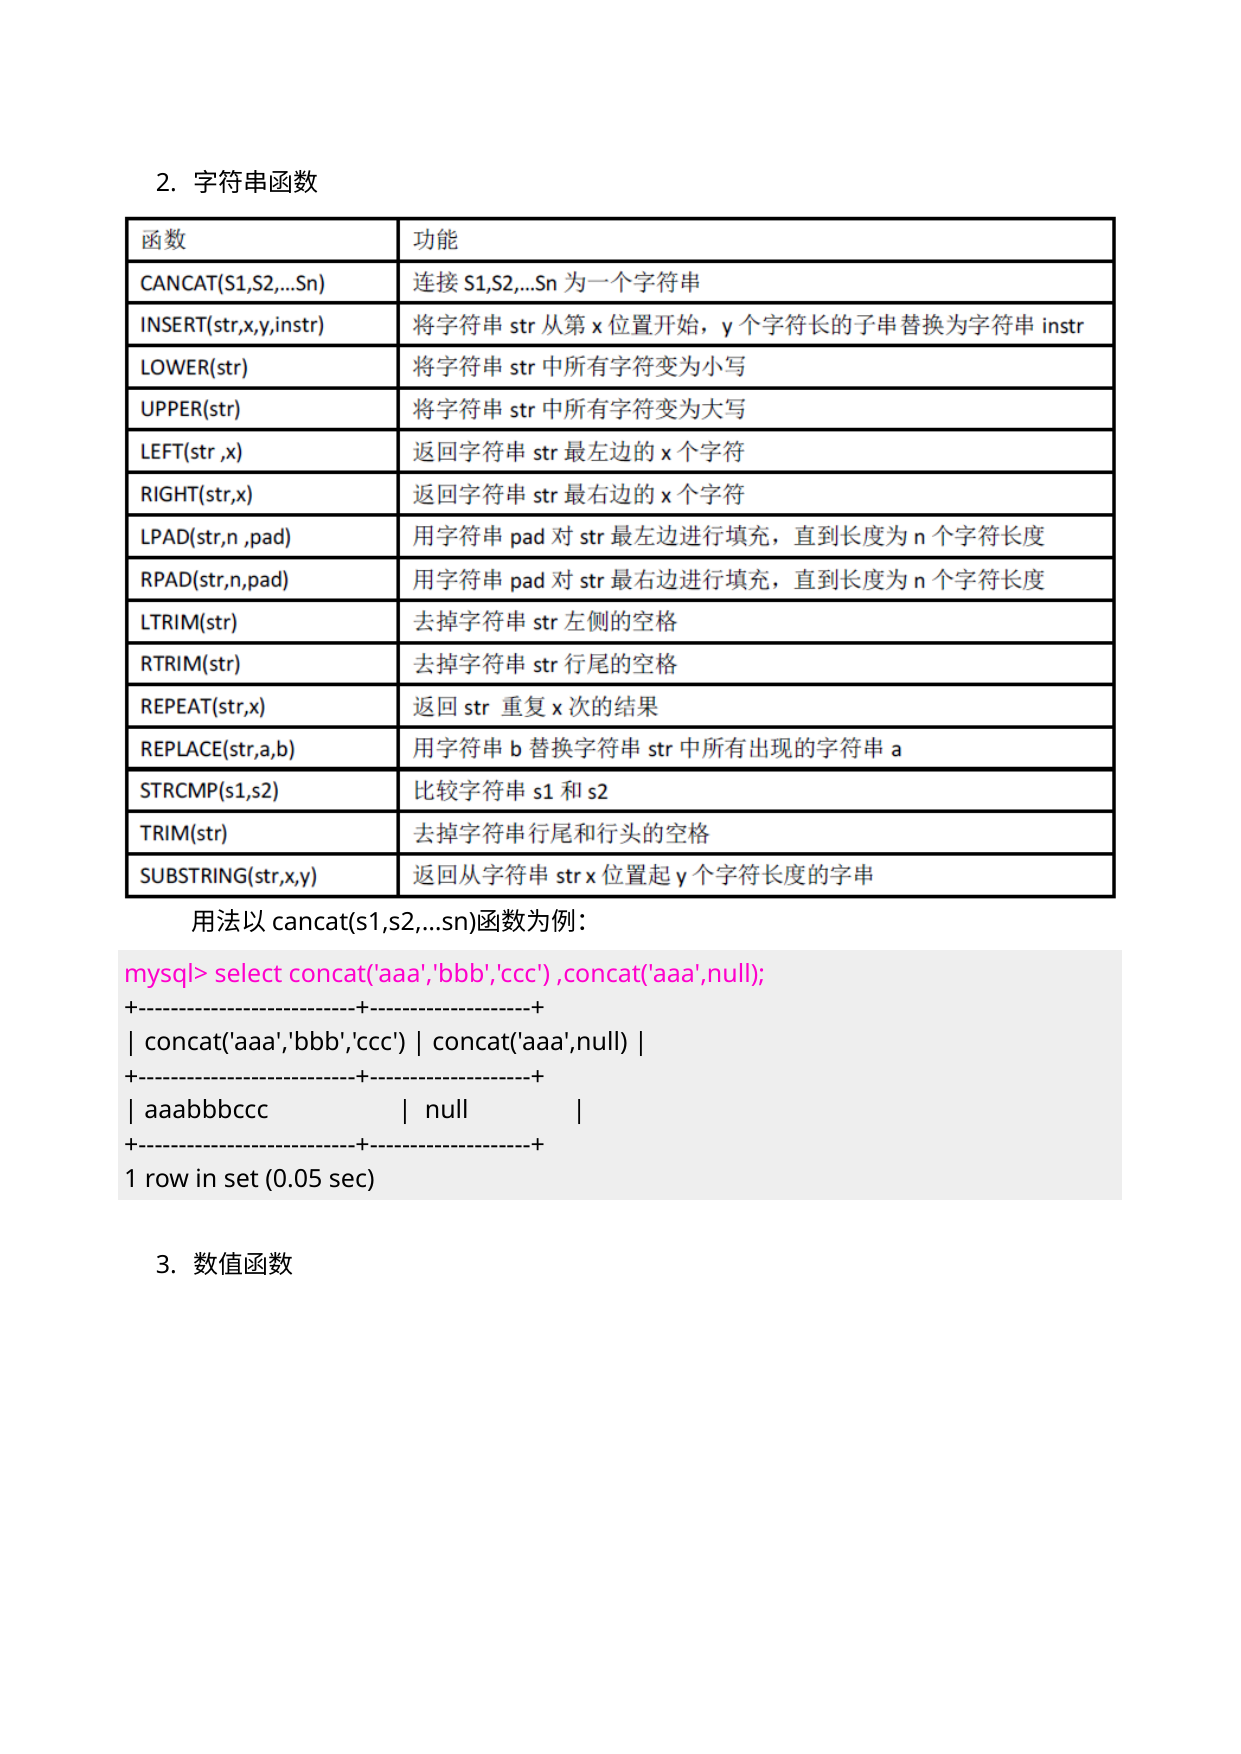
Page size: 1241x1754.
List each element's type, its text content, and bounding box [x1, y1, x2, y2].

picture [118, 211, 1123, 902]
list 字符串函数 [156, 165, 1122, 199]
text 用法以cancat(s1,s2,…sn)函数为例： [118, 902, 1122, 938]
list 数值函数 [156, 1247, 1122, 1281]
table_header mysql> select concat('aaa','bbb','ccc') ,concat('aaa',null); +---------------------------+--------------------+ | concat('aaa','bbb','ccc') | concat('aaa',null) | +---------------------------+--------------------+ | aaabbbccc | null | +---------------------------+--------------------+ 1 row in set (0.05 sec) [118, 950, 1122, 1200]
